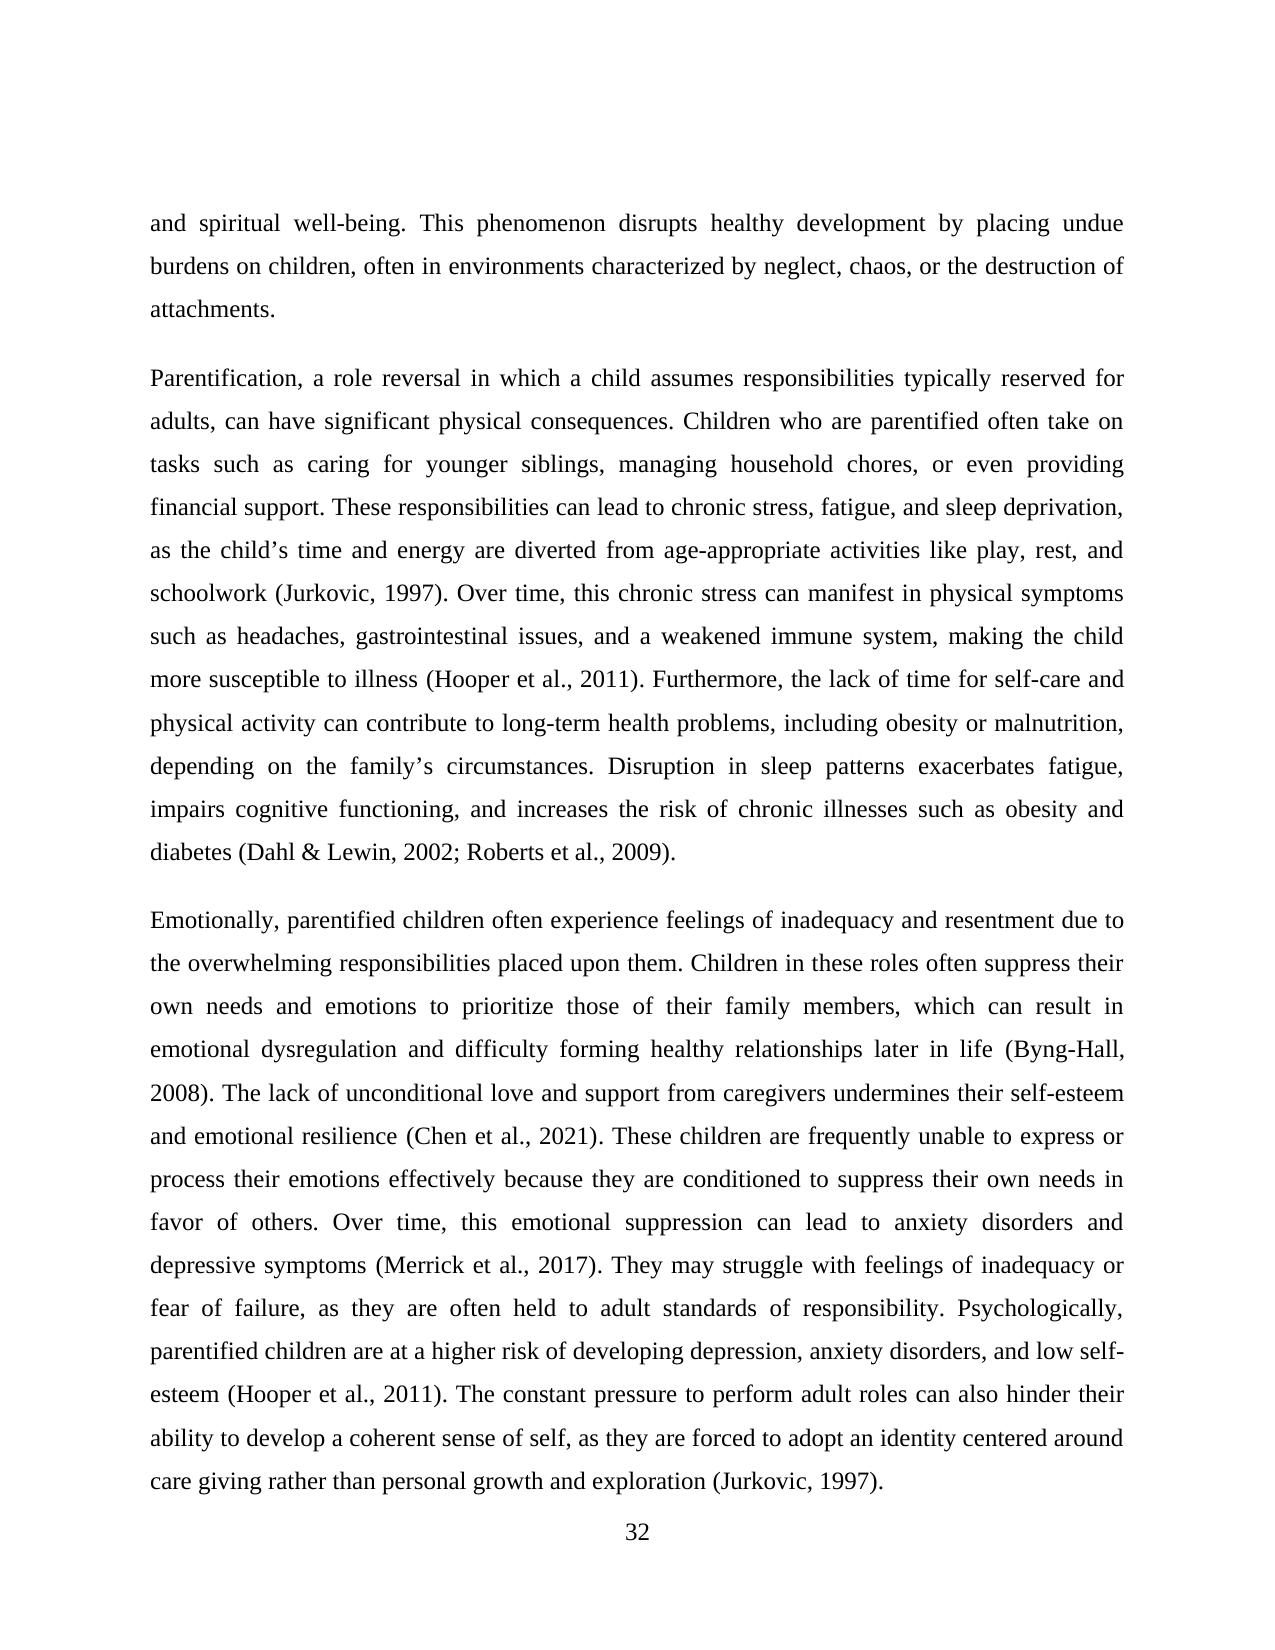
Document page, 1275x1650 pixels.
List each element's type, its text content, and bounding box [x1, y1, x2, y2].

text and spiritual well-being. This phenomenon disrupts healthy development by placing undue burdens on children, often in environments characterized by neglect, chaos, or the destruction of attachments. [150, 208, 1125, 323]
text Parentification, a role reversal in which a child assumes responsibilities typically reserved for adults, can have significant physical consequences. Children who are parentified often take on tasks such as caring for younger siblings, managing household chores, or even providing financial support. These responsibilities can lead to chronic stress, fatigue, and sleep deprivation, as the child’s time and energy are diverted from age-appropriate activities like play, rest, and schoolwork (Jurkovic, 1997). Over time, this chronic stress can manifest in physical symptoms such as headaches, gastrointestinal issues, and a weakened immune system, making the child more susceptible to illness (Hooper et al., 2011). Furthermore, the lack of time for self-care and physical activity can contribute to long-term health problems, including obesity or malnutrition, depending on the family’s circumstances. Disruption in sleep patterns exacerbates fatigue, impairs cognitive functioning, and increases the risk of chronic illnesses such as obesity and diabetes (Dahl & Lewin, 2002; Roberts et al., 2009). [150, 363, 1125, 866]
text Emotionally, parentified children often experience feelings of inadequacy and resentment due to the overwhelming responsibilities placed upon them. Children in these roles often suppress their own needs and emotions to prioritize those of their family members, which can result in emotional dysregulation and difficulty forming healthy relationships later in life (Byng-Hall, 2008). The lack of unconditional love and support from caregivers undermines their self-esteem and emotional resilience (Chen et al., 2021). These children are frequently unable to express or process their emotions effectively because they are conditioned to suppress their own needs in favor of others. Over time, this emotional suppression can lead to anxiety disorders and depressive symptoms (Merrick et al., 2017). They may struggle with feelings of inadequacy or fear of failure, as they are often held to adult standards of responsibility. Psychologically, parentified children are at a higher risk of developing depression, anxiety disorders, and low self-esteem (Hooper et al., 2011). The constant pressure to perform adult roles can also hinder their ability to develop a coherent sense of self, as they are forced to adopt an identity centered around care giving rather than personal growth and exploration (Jurkovic, 1997). [150, 905, 1125, 1494]
